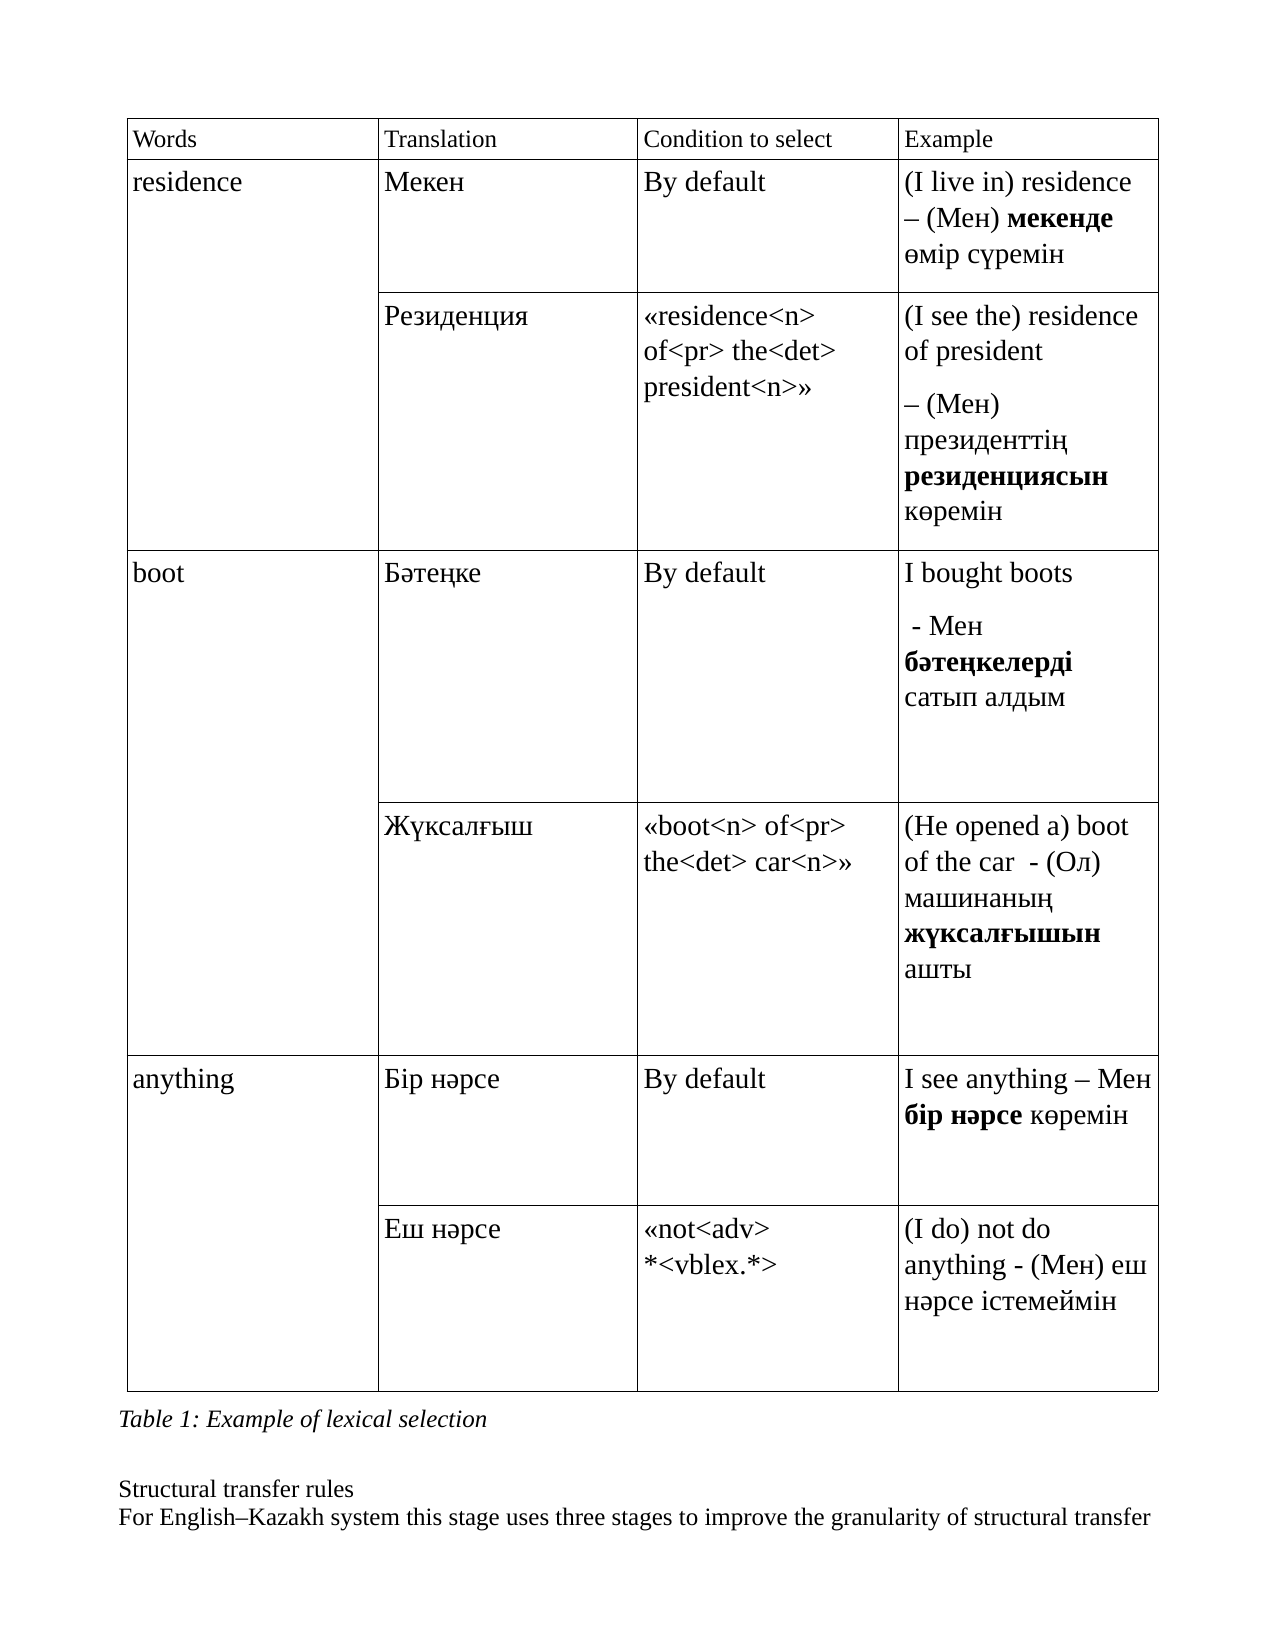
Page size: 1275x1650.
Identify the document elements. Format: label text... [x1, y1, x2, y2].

table_cell Мекен [379, 160, 637, 292]
table_cell «not<adv> *<vblex.*> [638, 1206, 898, 1391]
text Structural transfer rules [118, 1474, 1157, 1502]
table_cell (He opened a) boot of the car - (Ол) машинаның жүксалғышын ашты [899, 803, 1158, 1055]
table_cell residence [128, 160, 378, 549]
table_cell By default [638, 160, 898, 292]
table_cell By default [638, 1056, 898, 1205]
table_cell I bought boots - Мен бәтеңкелерді сатып алдым [899, 551, 1158, 802]
table_cell «residence<n> of<pr> the<det> president<n>» [638, 293, 898, 549]
table_cell I see anything – Мен бір нәрсе көремін [899, 1056, 1158, 1205]
text For English–Kazakh system this stage uses three stages to improve the granularity of structural transfer [118, 1502, 1157, 1531]
table_cell «boot<n> of<pr> the<det> car<n>» [638, 803, 898, 1055]
table_cell (I see the) residence of president – (Мен) президенттің резиденциясын көремін [899, 293, 1158, 549]
table_header Words [128, 119, 378, 158]
table_cell (I live in) residence – (Мен) мекенде өмір сүремін [899, 160, 1158, 292]
table_cell boot [128, 551, 378, 1055]
table_cell Бір нәрсе [379, 1056, 637, 1205]
table_cell By default [638, 551, 898, 802]
table_header Translation [379, 119, 637, 158]
table_cell (I do) not do anything - (Мен) еш нәрсе істемеймін [899, 1206, 1158, 1391]
table_header Example [899, 119, 1158, 158]
table_cell Жүксалғыш [379, 803, 637, 1055]
table_cell Резиденция [379, 293, 637, 549]
table_cell Бәтеңке [379, 551, 637, 802]
table_header Condition to select [638, 119, 898, 158]
text Table 1: Example of lexical selection [118, 1404, 1157, 1432]
table_cell Еш нәрсе [379, 1206, 637, 1391]
table_cell anything [128, 1056, 378, 1391]
